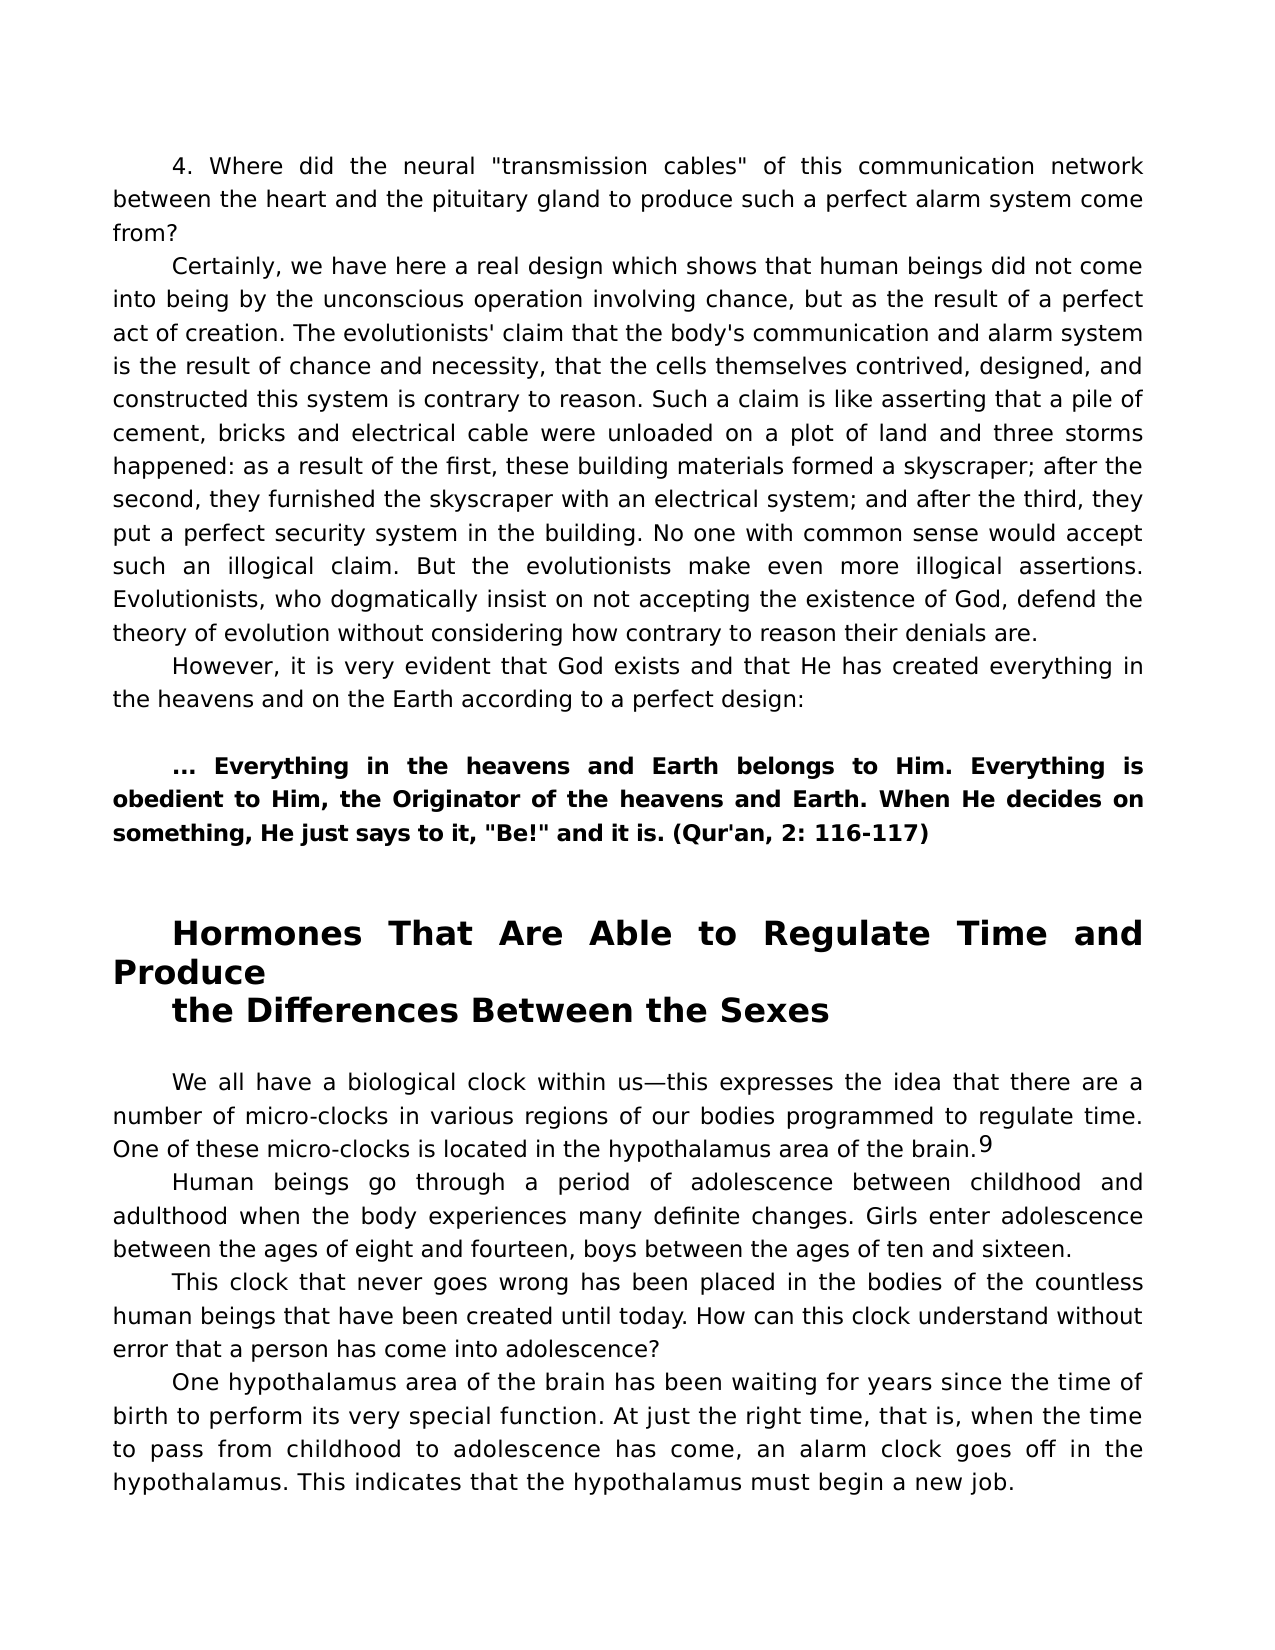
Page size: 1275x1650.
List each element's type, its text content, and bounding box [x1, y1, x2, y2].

text However, it is very evident that God exists and that He has created everything in the heavens and on the Earth according to a perfect design: [112, 648, 1145, 714]
text This clock that never goes wrong has been placed in the bodies of the countless human beings that have been created until today. How can this clock understand without error that a person has come into adolescence? [112, 1264, 1145, 1364]
text We all have a biological clock within us—this expresses the idea that there are a number of micro-clocks in various regions of our bodies programmed to regulate time. One of these micro-clocks is located in the hypothalamus area of the brain.9 [112, 1064, 1145, 1164]
text 4. Where did the neural "transmission cables" of this communication network between the heart and the pituitary gland to produce such a perfect alarm system come from? [112, 148, 1145, 248]
text Certainly, we have here a real design which shows that human beings did not come into being by the unconscious operation involving chance, but as the result of a perfect act of creation. The evolutionists' claim that the body's communication and alarm system is the result of chance and necessity, that the cells themselves contrived, designed, and constructed this system is contrary to reason. Such a claim is like asserting that a pile of cement, bricks and electrical cable were unloaded on a plot of land and three storms happened: as a result of the first, these building materials formed a skyscraper; after the second, they furnished the skyscraper with an electrical system; and after the third, they put a perfect security system in the building. No one with common sense would accept such an illogical claim. But the evolutionists make even more illogical assertions. Evolutionists, who dogmatically insist on not accepting the existence of God, defend the theory of evolution without considering how contrary to reason their denials are. [112, 248, 1145, 648]
text Hormones That Are Able to Regulate Time and Produce [112, 914, 1145, 992]
text One hypothalamus area of the brain has been waiting for years since the time of birth to perform its very special function. At just the right time, that is, when the time to pass from childhood to adolescence has come, an alarm clock goes off in the hypothalamus. This indicates that the hypothalamus must begin a new job. [112, 1364, 1145, 1497]
text ... Everything in the heavens and Earth belongs to Him. Everything is obedient to Him, the Originator of the heavens and Earth. When He decides on something, He just says to it, "Be!" and it is. (Qur'an, 2: 116-117) [112, 748, 1145, 848]
text the Differences Between the Sexes [112, 992, 1145, 1031]
text Human beings go through a period of adolescence between childhood and adulthood when the body experiences many definite changes. Girls enter adolescence between the ages of eight and fourteen, boys between the ages of ten and sixteen. [112, 1164, 1145, 1264]
